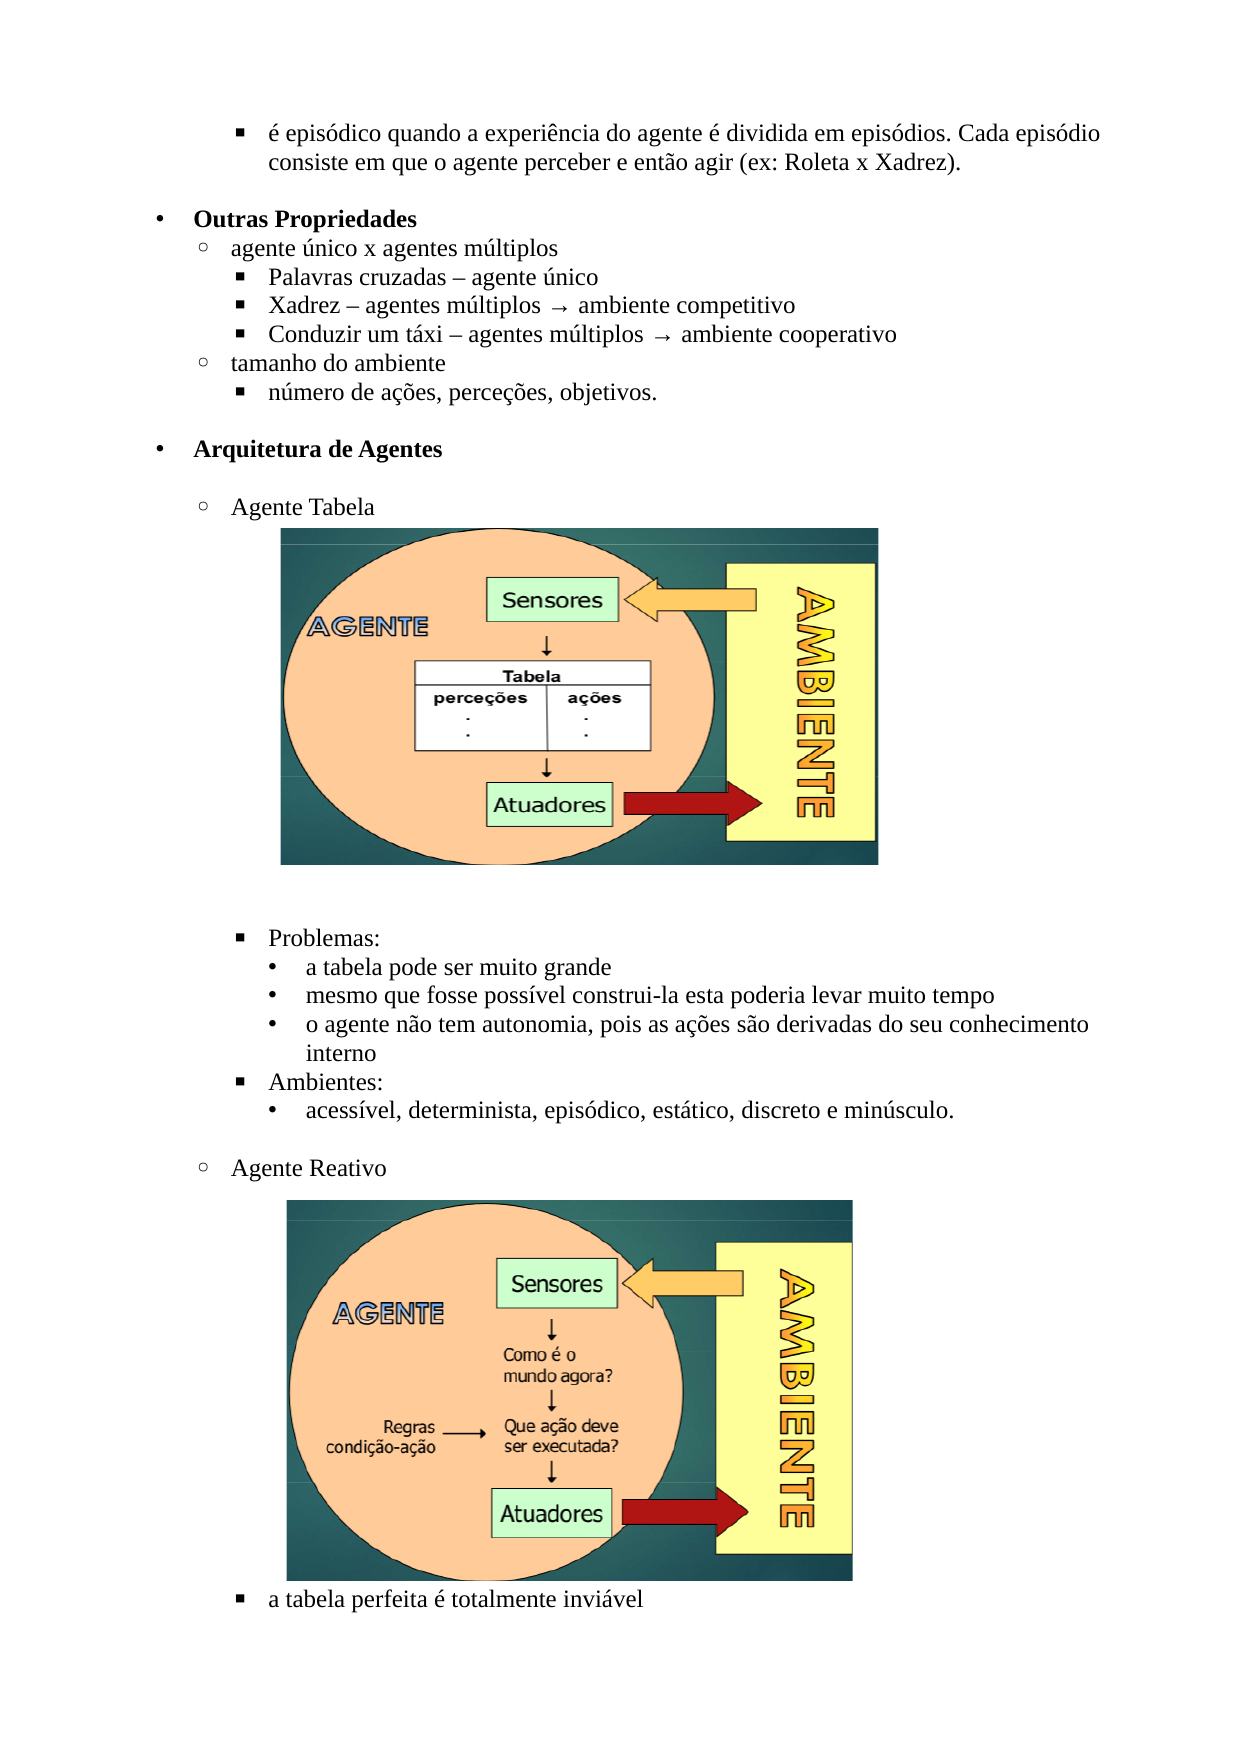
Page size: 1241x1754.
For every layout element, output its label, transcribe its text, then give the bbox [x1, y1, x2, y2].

list Arquitetura de Agentes [156, 434, 1122, 463]
list Problemas: [231, 923, 1122, 952]
list Agente Tabela [193, 492, 1122, 521]
list acessível, determinista, episódico, estático, discreto e minúsculo. [268, 1096, 1122, 1124]
list é episódico quando a experiência do agente é dividida em episódios. Cada episódio consiste em que o agente perceber e então agir (ex: Roleta x Xadrez). [231, 118, 1122, 176]
picture [280, 528, 879, 865]
list número de ações, perceções, objetivos. [231, 377, 1122, 406]
list Conduzir um táxi – agentes múltiplos → ambiente cooperativo [231, 319, 1122, 348]
list tamanho do ambiente [193, 348, 1122, 377]
list Palavras cruzadas – agente único [231, 262, 1122, 291]
list a tabela pode ser muito grande [268, 952, 1122, 981]
list mesmo que fosse possível construi-la esta poderia levar muito tempo [268, 981, 1122, 1009]
list a tabela perfeita é totalmente inviável [231, 1584, 1122, 1613]
picture [286, 1200, 853, 1581]
list Agente Reativo [193, 1153, 1122, 1182]
list o agente não tem autonomia, pois as ações são derivadas do seu conhecimento interno [268, 1009, 1122, 1067]
list agente único x agentes múltiplos [193, 233, 1122, 262]
list Xadrez – agentes múltiplos → ambiente competitivo [231, 291, 1122, 319]
list Outras Propriedades [156, 204, 1122, 233]
list Ambientes: [231, 1067, 1122, 1096]
